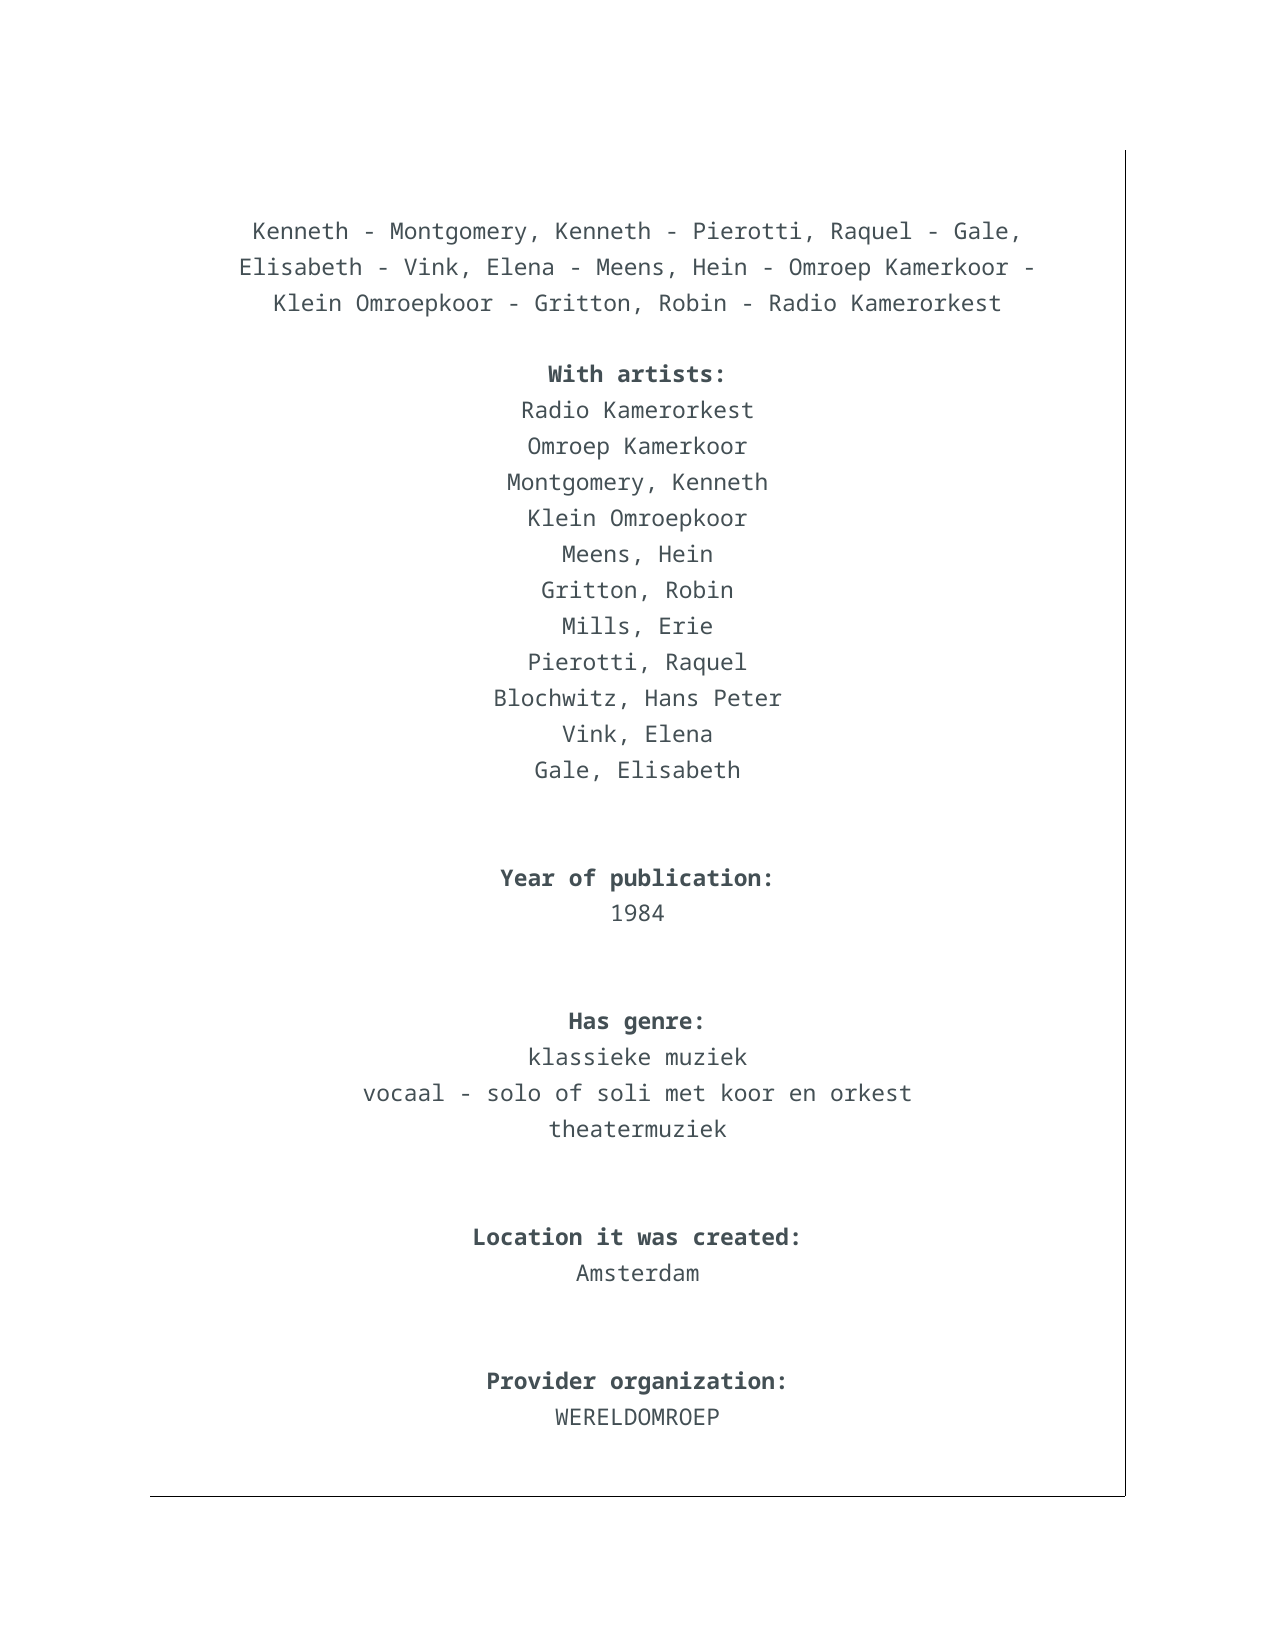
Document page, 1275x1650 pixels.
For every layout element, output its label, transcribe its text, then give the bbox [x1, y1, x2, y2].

text Concert : Programma Blochwitz, Hans Peter - Mills, Erie - Montgomery, Kenneth - Montgomery, Kenneth - Pierotti, Raquel - Gale, Elisabeth - Vink, Elena - Meens, Hein - Omroep Kamerkoor - Klein Omroepkoor - Gritton, Robin - Radio Kamerorkest With artists: Radio Kamerorkest Omroep Kamerkoor Montgomery, Kenneth Klein Omroepkoor Meens, Hein Gritton, Robin Mills, Erie Pierotti, Raquel Blochwitz, Hans Peter Vink, Elena Gale, Elisabeth Year of publication: 1984 Has genre: klassieke muziek vocaal - solo of soli met koor en orkest theatermuziek Location it was created: Amsterdam Provider organization: WERELDOMROEP VARA The most important entity seems to be Montgomery, Kenneth which was also was part of: Concert: Programma Koten, Frank van - Jeurissen, Herman - Lier, Sonja van - Nyhuis, Annelies - Robert, Geraint - Groot Omroepkoor - Radio Kamerorkest - Montgomery, Kenneth With artists: Radio Kamerorkest Groot Omroepkoor Montgomery, Kenneth Lier, Sonja van Koten, Frank van Jeurissen, Herman With creator(s): Mozart, Wolfgang Amadeus Haydn, Joseph Bree, Johannes van Year of publication: 1990 Location it was created: VARA Provider organization: NCRV The most important entity seems to be Haydn, Joseph which was also was part of: Concert: Programma Rotterdams Ph.Orkest - Conlon, James - Merwe Hoorn, Martin v.d. With artists: Rotterdams Philharmonisch Orkest Conlon, James With creator(s): Mozart, Wolfgang Amadeus Haydn, Joseph Gluck, Christoph Willibald von Year of publication: 1984 Location it was created: De Provider organization: NOS The most important entity seems to be Gluck, Christoph Willibald von which was also was part of: Concert: Programma Bommel Kwartet - Bilitis Ensemble With artists: Bommelkwartet With creator(s): Telemann, Georg Philipp Haydn, Joseph Berlioz, Hector Jolivet, André Saint-Saëns, Camille Falla, Manuel de Bruch, Max Gluck, Christoph Willibald von Meijering, Chiel Paganini, Niccolò Zelenka, Jan Dismas Year of publication: 1984 Location it was created: VARA Provider organization: VOO The most important entity seems to be Telemann, Georg [150, 150, 1125, 1496]
